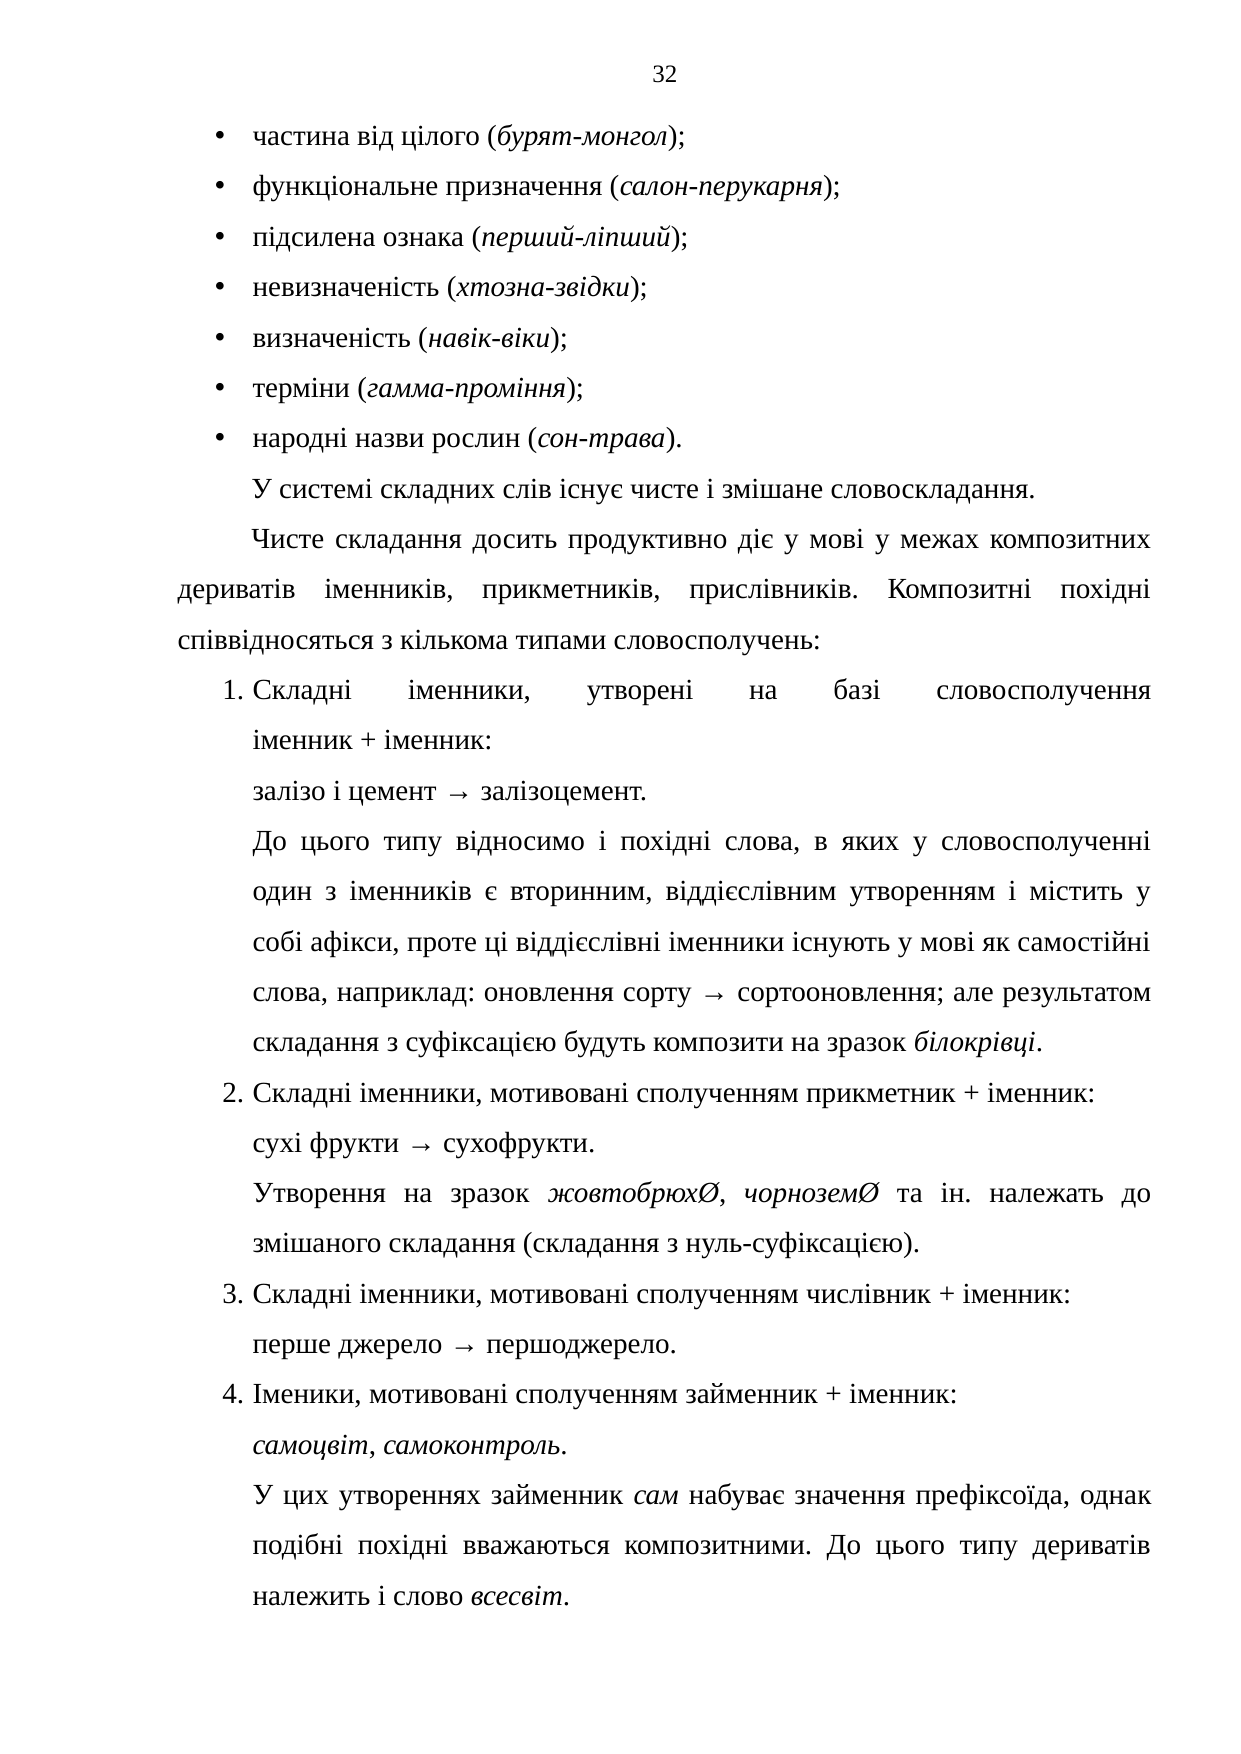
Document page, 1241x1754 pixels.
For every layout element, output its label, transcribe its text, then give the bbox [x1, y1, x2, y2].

list терміни (гамма-проміння); [215, 370, 1152, 404]
list підсилена ознака (перший-ліпший); [215, 219, 1152, 252]
list визначеність (навік-віки); [215, 320, 1152, 353]
list залізо і цемент → залізоцемент. [215, 773, 1152, 806]
list Складні іменники, мотивовані сполученням числівник + іменник: [215, 1276, 1152, 1309]
list перше джерело → першоджерело. [215, 1326, 1152, 1360]
list частина від цілого (бурят-монгол); [215, 118, 1152, 152]
list народні назви рослин (сон-трава). [215, 421, 1152, 454]
text У системі складних слів існує чисте і змішане словоскладання. [177, 471, 1152, 504]
list До цього типу відносимо і похідні слова, в яких у словосполученні один з іменників є вторинним, віддієслівним утворенням і містить у собі афікси, проте ці віддієслівні іменники існують у мові як самостійні слова, наприклад: оновлення сорту → сортооновлення; але результатом складання з суфіксацією будуть композити на зразок білокрівці. [215, 823, 1152, 1058]
list Утворення на зразок жовтобрюхØ, чорноземØ та ін. належать до змішаного складання (складання з нуль-суфіксацією). [215, 1175, 1152, 1259]
text Чисте складання досить продуктивно діє у мові у межах композитних дериватів іменників, прикметників, прислівників. Композитні похідні співвідносяться з кількома типами словосполучень: [177, 521, 1152, 655]
list Складні іменники, утворені на базі словосполучення іменник + іменник: [215, 672, 1152, 756]
list сухі фрукти → сухофрукти. [215, 1125, 1152, 1158]
list функціональне призначення (салон-перукарня); [215, 168, 1152, 202]
list невизначеність (хтозна-звідки); [215, 269, 1152, 303]
list Складні іменники, мотивовані сполученням прикметник + іменник: [215, 1075, 1152, 1108]
list У цих утвореннях займенник сам набуває значення префіксоїда, однак подібні похідні вважаються композитними. До цього типу дериватів належить і слово всесвіт. [215, 1477, 1152, 1611]
list Іменики, мотивовані сполученням займенник + іменник: [215, 1377, 1152, 1410]
list самоцвіт, самоконтроль. [215, 1427, 1152, 1460]
